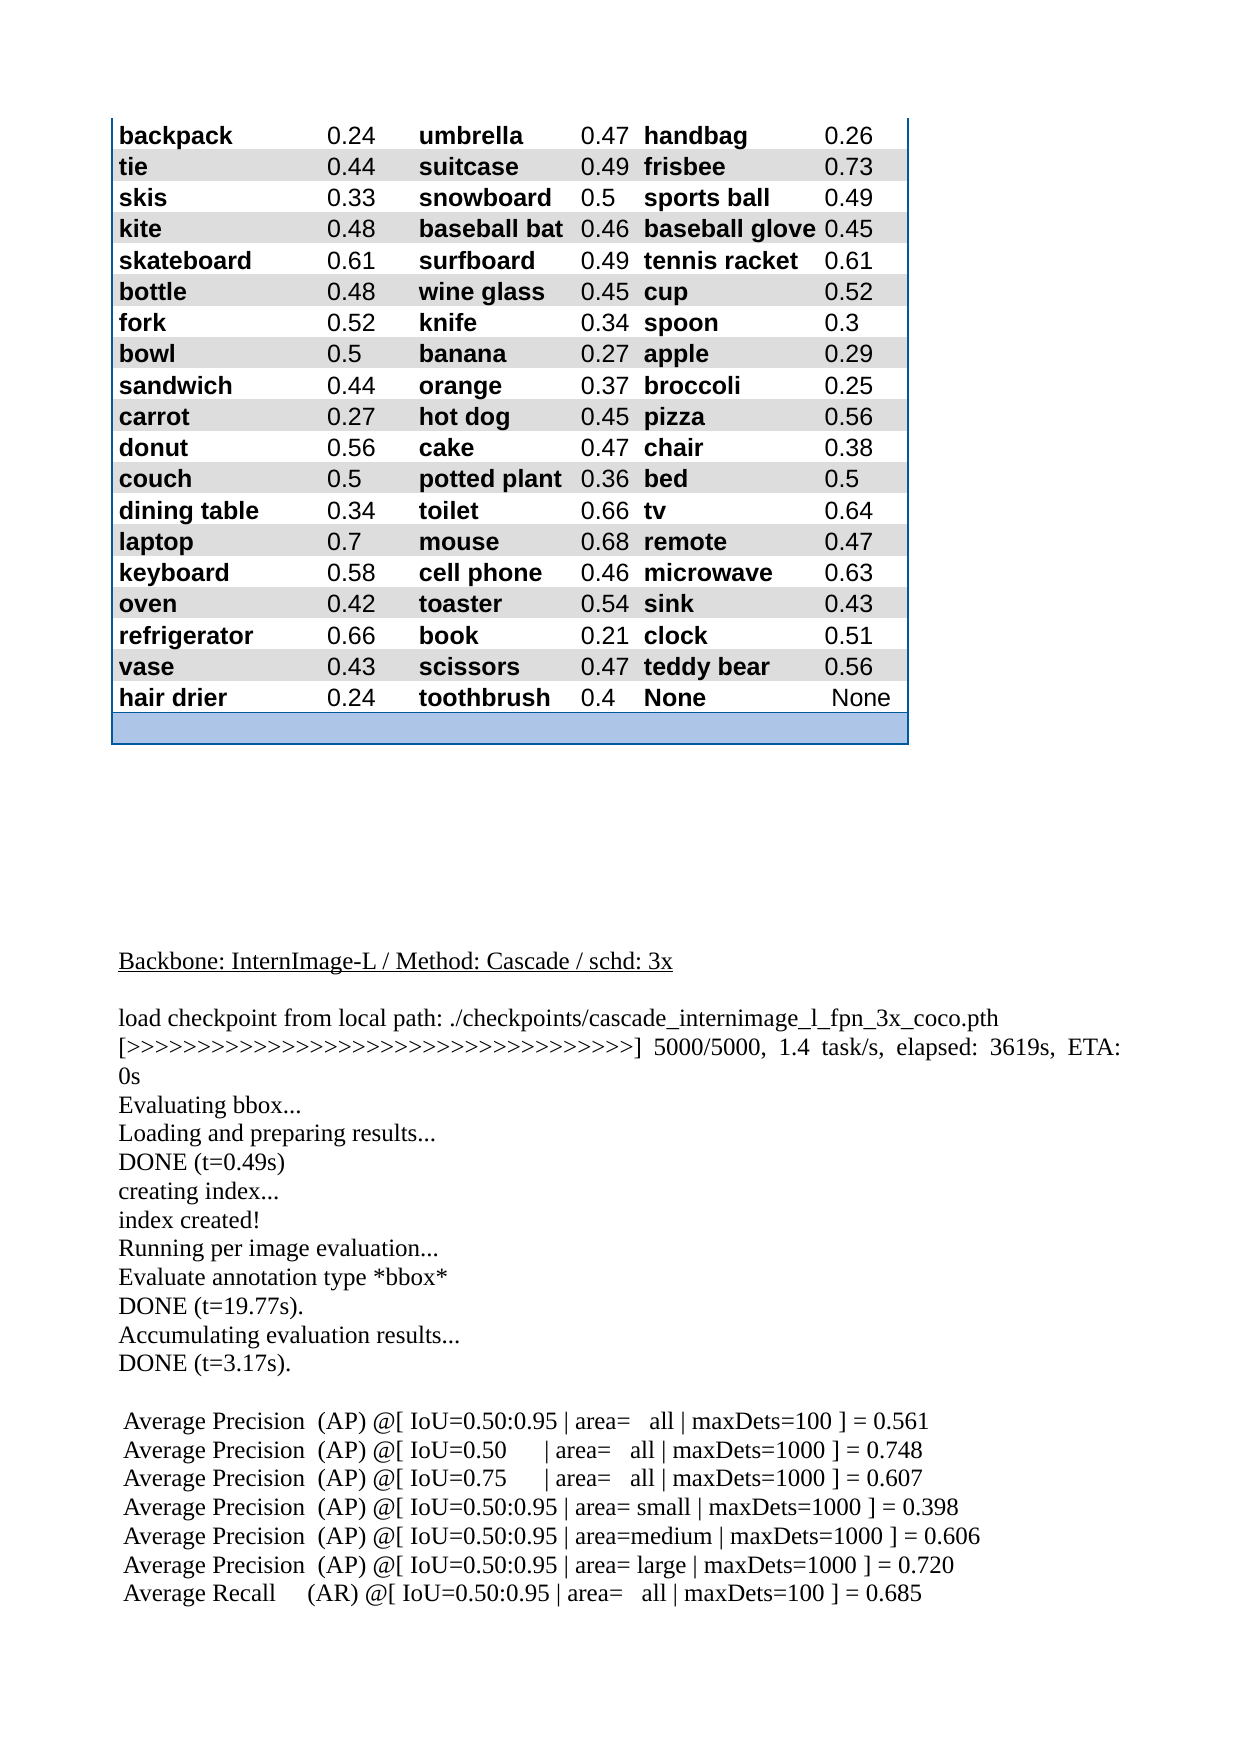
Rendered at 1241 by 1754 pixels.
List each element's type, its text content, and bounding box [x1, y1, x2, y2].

table_cell 0.61 [327, 243, 412, 274]
table_cell toothbrush [412, 681, 581, 712]
table_cell 0.73 [824, 149, 907, 181]
table_cell oven [113, 587, 327, 618]
table_cell 0.4 [581, 681, 637, 712]
table_cell apple [637, 337, 824, 368]
table_cell potted plant [412, 462, 581, 493]
table_cell sink [637, 587, 824, 618]
table_cell 0.3 [824, 306, 907, 337]
table_cell 0.45 [824, 212, 907, 243]
table_cell 0.34 [327, 493, 412, 524]
table_cell teddy bear [637, 649, 824, 681]
text DONE (t=3.17s). [118, 1348, 1122, 1377]
text Evaluate annotation type *bbox* [118, 1262, 1122, 1291]
table_cell spoon [637, 306, 824, 337]
table_cell 0.44 [327, 368, 412, 399]
table_cell 0.29 [824, 337, 907, 368]
text Average Precision (AP) @[ IoU=0.50:0.95 | area= all | maxDets=100 ] = 0.561 [118, 1406, 1122, 1435]
table_cell wine glass [412, 274, 581, 306]
text Running per image evaluation... [118, 1233, 1122, 1262]
table_cell donut [113, 431, 327, 462]
table_cell 0.27 [581, 337, 637, 368]
table_cell tv [637, 493, 824, 524]
table_cell cake [412, 431, 581, 462]
table_cell knife [412, 306, 581, 337]
table_cell cell phone [412, 556, 581, 587]
table_cell tie [113, 149, 327, 181]
table_cell 0.48 [327, 274, 412, 306]
table_cell frisbee [637, 149, 824, 181]
table_cell 0.46 [581, 212, 637, 243]
table_cell 0.52 [824, 274, 907, 306]
text [>>>>>>>>>>>>>>>>>>>>>>>>>>>>>>>>>>>>] 5000/5000, 1.4 task/s, elapsed: 3619s, ETA: 0s [118, 1032, 1122, 1090]
table_cell 0.43 [327, 649, 412, 681]
table_cell kite [113, 212, 327, 243]
table_cell fork [113, 306, 327, 337]
table_cell [412, 713, 581, 743]
table_cell 0.26 [824, 118, 907, 149]
table_cell 0.56 [824, 399, 907, 431]
table_cell 0.47 [581, 649, 637, 681]
text Accumulating evaluation results... [118, 1320, 1122, 1348]
table_cell backpack [113, 118, 327, 149]
table_cell 0.68 [581, 524, 637, 556]
table_cell 0.54 [581, 587, 637, 618]
table_cell [581, 713, 637, 743]
text Average Precision (AP) @[ IoU=0.50:0.95 | area= small | maxDets=1000 ] = 0.398 [118, 1492, 1122, 1521]
table_cell laptop [113, 524, 327, 556]
table_cell 0.51 [824, 618, 907, 649]
table_cell scissors [412, 649, 581, 681]
text DONE (t=0.49s) [118, 1147, 1122, 1176]
table_cell 0.34 [581, 306, 637, 337]
table_cell 0.66 [581, 493, 637, 524]
table_cell microwave [637, 556, 824, 587]
text index created! [118, 1205, 1122, 1233]
table_cell 0.5 [581, 181, 637, 212]
table_cell baseball bat [412, 212, 581, 243]
table_cell 0.27 [327, 399, 412, 431]
table_cell sports ball [637, 181, 824, 212]
table_cell carrot [113, 399, 327, 431]
table_cell 0.36 [581, 462, 637, 493]
table_cell [824, 713, 907, 743]
table_cell 0.48 [327, 212, 412, 243]
table_cell 0.5 [327, 462, 412, 493]
table_cell hair drier [113, 681, 327, 712]
table_cell book [412, 618, 581, 649]
table_cell surfboard [412, 243, 581, 274]
table_cell pizza [637, 399, 824, 431]
table_cell 0.24 [327, 681, 412, 712]
table_cell skateboard [113, 243, 327, 274]
text Average Precision (AP) @[ IoU=0.75 | area= all | maxDets=1000 ] = 0.607 [118, 1463, 1122, 1492]
table_cell refrigerator [113, 618, 327, 649]
table_cell banana [412, 337, 581, 368]
table_cell 0.58 [327, 556, 412, 587]
text Backbone: InternImage-L / Method: Cascade / schd: 3x [118, 946, 1122, 975]
table_cell bowl [113, 337, 327, 368]
table_cell umbrella [412, 118, 581, 149]
table_cell keyboard [113, 556, 327, 587]
table_cell [113, 713, 327, 743]
table_cell 0.38 [824, 431, 907, 462]
table_cell remote [637, 524, 824, 556]
table_cell 0.47 [581, 118, 637, 149]
text Average Precision (AP) @[ IoU=0.50:0.95 | area=medium | maxDets=1000 ] = 0.606 [118, 1521, 1122, 1550]
text load checkpoint from local path: ./checkpoints/cascade_internimage_l_fpn_3x_coco.pth [118, 1003, 1122, 1032]
table_cell 0.46 [581, 556, 637, 587]
table_cell orange [412, 368, 581, 399]
table_cell 0.47 [824, 524, 907, 556]
table_cell 0.61 [824, 243, 907, 274]
table_cell baseball glove [637, 212, 824, 243]
table_cell 0.7 [327, 524, 412, 556]
table_cell hot dog [412, 399, 581, 431]
text creating index... [118, 1176, 1122, 1205]
table_cell None [824, 681, 907, 712]
table_cell 0.33 [327, 181, 412, 212]
table_cell 0.45 [581, 274, 637, 306]
table_cell 0.24 [327, 118, 412, 149]
table_cell chair [637, 431, 824, 462]
table_cell broccoli [637, 368, 824, 399]
table_cell 0.56 [824, 649, 907, 681]
table_cell 0.5 [824, 462, 907, 493]
text Loading and preparing results... [118, 1118, 1122, 1147]
table_cell None [637, 681, 824, 712]
table_cell 0.47 [581, 431, 637, 462]
table_cell tennis racket [637, 243, 824, 274]
table_cell 0.25 [824, 368, 907, 399]
table_cell 0.44 [327, 149, 412, 181]
table_cell [327, 713, 412, 743]
table_cell 0.49 [581, 149, 637, 181]
table_cell 0.56 [327, 431, 412, 462]
table_cell cup [637, 274, 824, 306]
table_cell skis [113, 181, 327, 212]
table_cell 0.37 [581, 368, 637, 399]
table_cell 0.52 [327, 306, 412, 337]
table_cell clock [637, 618, 824, 649]
table_cell 0.49 [824, 181, 907, 212]
text Average Recall (AR) @[ IoU=0.50:0.95 | area= all | maxDets=100 ] = 0.685 [118, 1578, 1122, 1607]
table_cell toaster [412, 587, 581, 618]
table_cell couch [113, 462, 327, 493]
table_cell snowboard [412, 181, 581, 212]
table_cell 0.42 [327, 587, 412, 618]
table_cell dining table [113, 493, 327, 524]
table_cell 0.21 [581, 618, 637, 649]
table_cell sandwich [113, 368, 327, 399]
table_cell 0.63 [824, 556, 907, 587]
table_cell 0.66 [327, 618, 412, 649]
table_cell toilet [412, 493, 581, 524]
table_cell [637, 713, 824, 743]
table_cell 0.5 [327, 337, 412, 368]
table_cell 0.43 [824, 587, 907, 618]
table_cell bed [637, 462, 824, 493]
table_cell vase [113, 649, 327, 681]
table_cell 0.49 [581, 243, 637, 274]
table_cell bottle [113, 274, 327, 306]
text Average Precision (AP) @[ IoU=0.50 | area= all | maxDets=1000 ] = 0.748 [118, 1435, 1122, 1463]
text Evaluating bbox... [118, 1090, 1122, 1118]
text DONE (t=19.77s). [118, 1291, 1122, 1320]
text Average Precision (AP) @[ IoU=0.50:0.95 | area= large | maxDets=1000 ] = 0.720 [118, 1550, 1122, 1578]
table_cell handbag [637, 118, 824, 149]
table_cell mouse [412, 524, 581, 556]
table_cell 0.64 [824, 493, 907, 524]
table_cell suitcase [412, 149, 581, 181]
table_cell 0.45 [581, 399, 637, 431]
